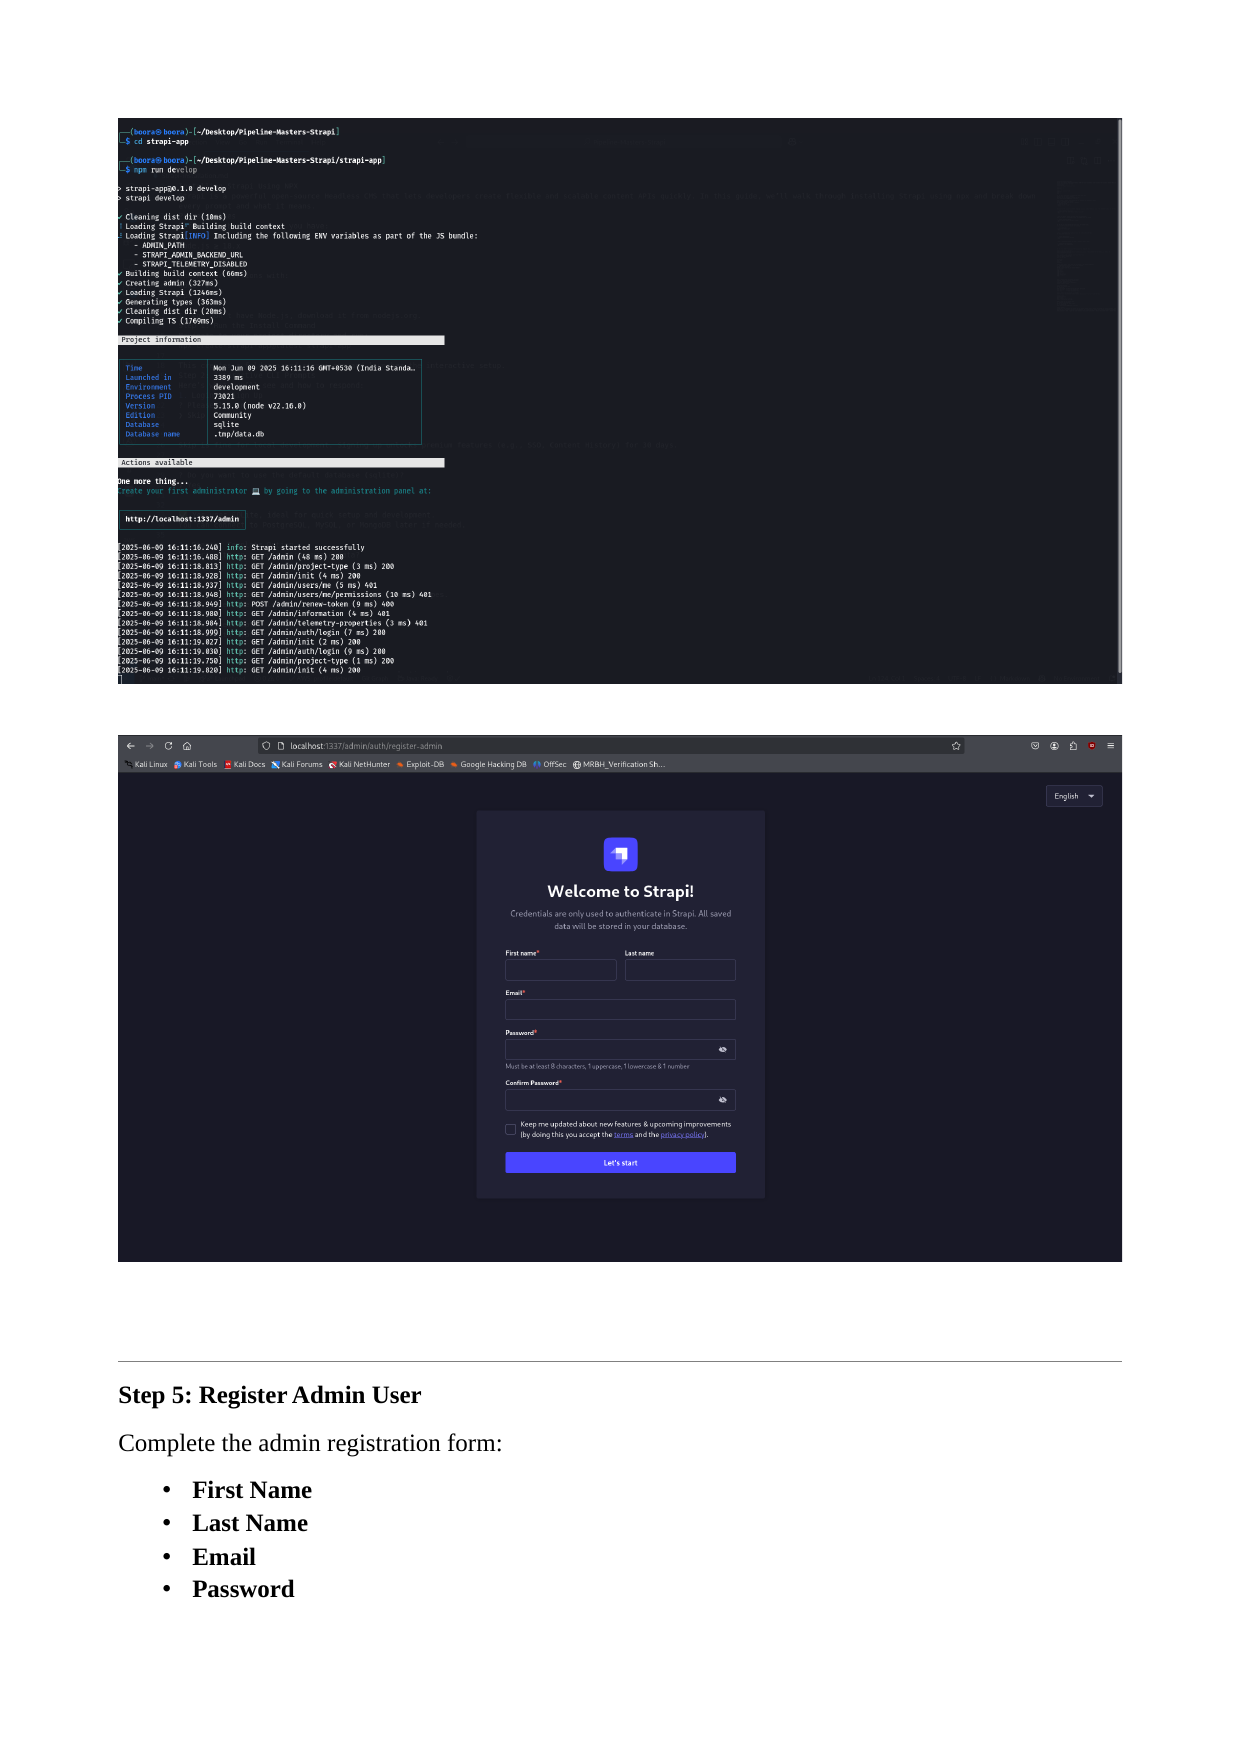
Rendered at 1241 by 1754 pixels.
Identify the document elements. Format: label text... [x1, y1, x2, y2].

subtitle Step 5: Register Admin User [118, 1380, 1122, 1409]
picture [118, 735, 1123, 1262]
list Last Name [162, 1508, 1122, 1537]
list First Name [162, 1476, 1122, 1504]
text Complete the admin registration form: [118, 1428, 1122, 1457]
list Email [162, 1542, 1122, 1570]
picture [118, 118, 1123, 684]
list Password [162, 1574, 1122, 1603]
